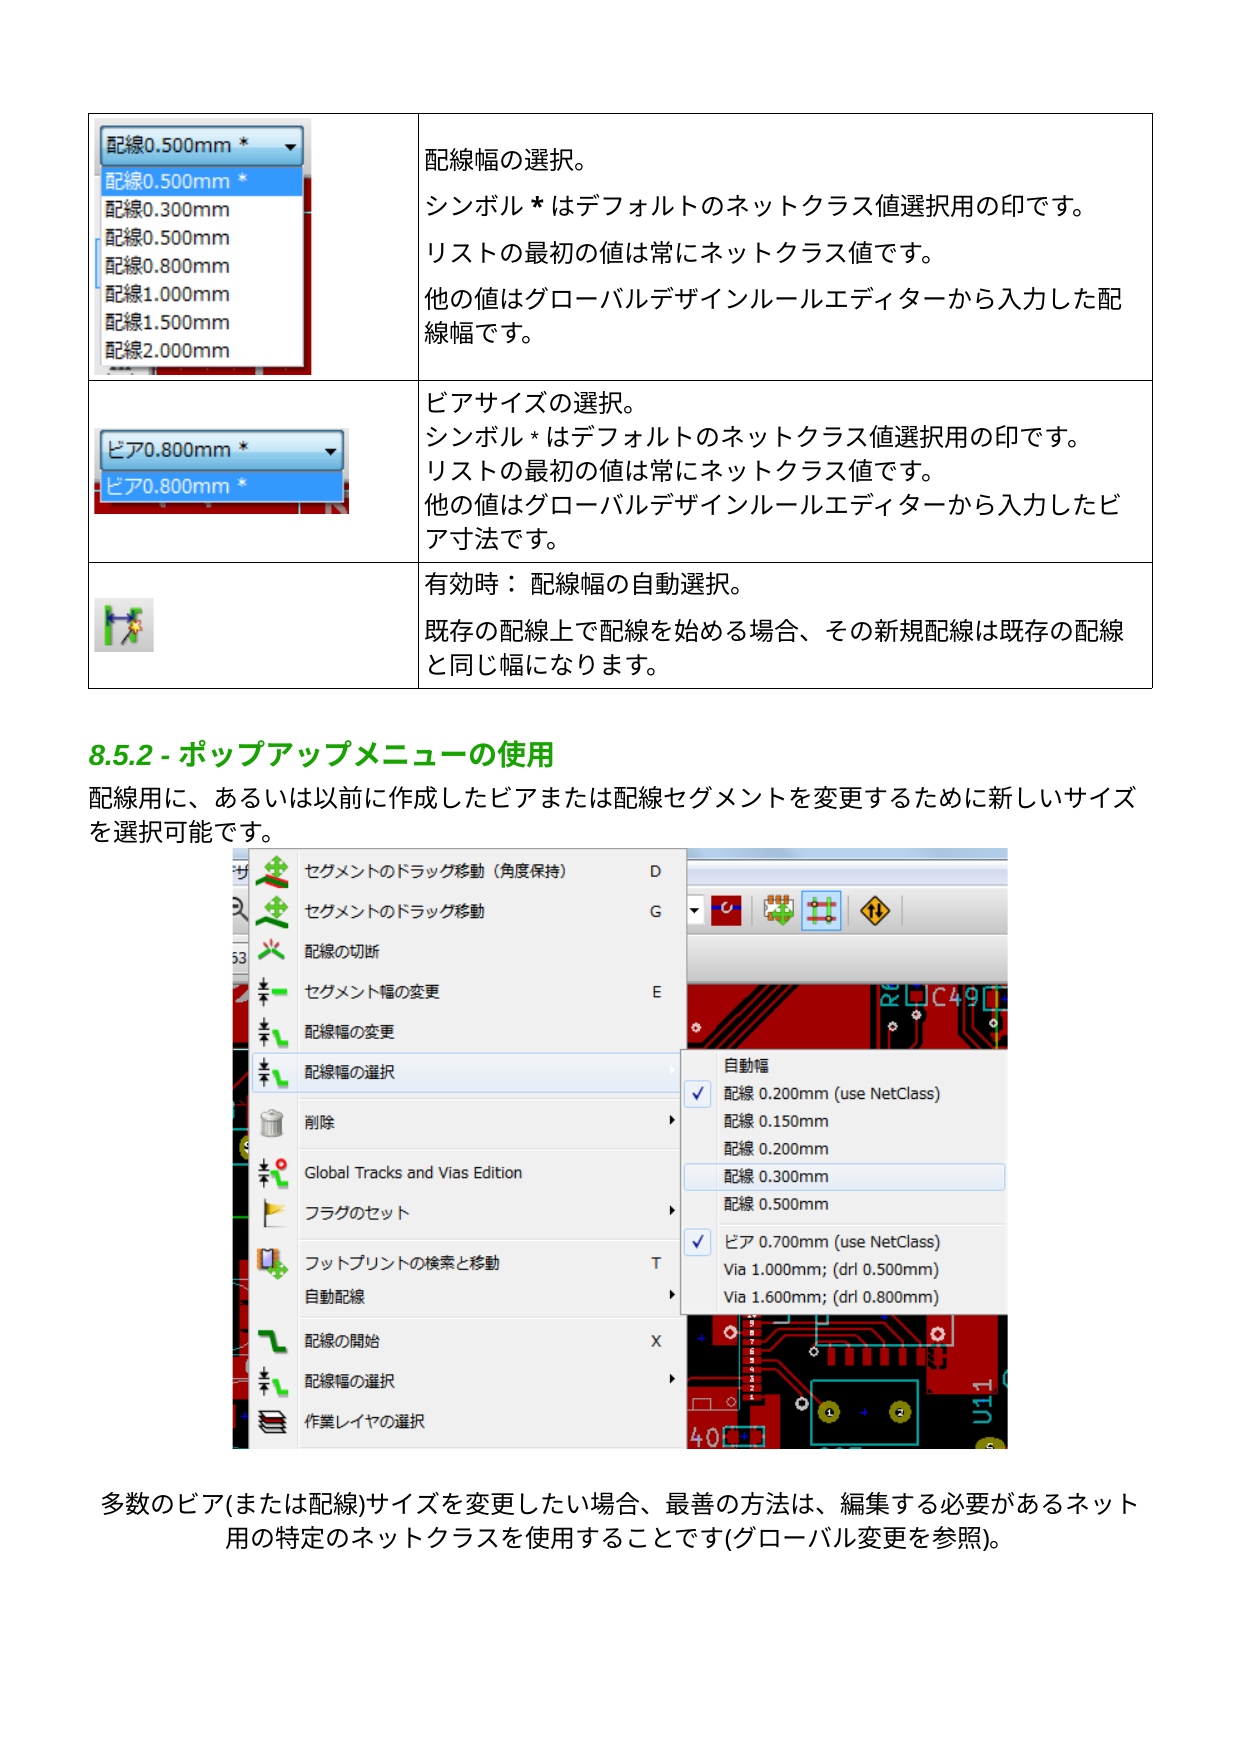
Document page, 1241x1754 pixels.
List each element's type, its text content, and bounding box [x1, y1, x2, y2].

table_cell ビアサイズの選択。 シンボル * はデフォルトのネットクラス値選択用の印です。 リストの最初の値は常にネットクラス値です。 他の値はグローバルデザインルールエディターから入力したビア寸法です。 [419, 381, 1152, 562]
picture [94, 118, 312, 375]
subtitle ポップアップメニューの使用 [88, 735, 1152, 774]
table_header 配線幅の選択。 シンボル * はデフォルトのネットクラス値選択用の印です。 リストの最初の値は常にネットクラス値です。 他の値はグローバルデザインルールエディターから入力した配線幅です。 [419, 114, 1152, 380]
table_header [89, 114, 418, 380]
table_cell 有効時： 配線幅の自動選択。 既存の配線上で配線を始める場合、その新規配線は既存の配線と同じ幅になります。 [419, 563, 1152, 688]
text 多数のビア(または配線)サイズを変更したい場合、最善の方法は、編集する必要があるネット用の特定のネットクラスを使用することです(グローバル変更を参照)。 [88, 1487, 1152, 1555]
text 配線用に、あるいは以前に作成したビアまたは配線セグメントを変更するために新しいサイズを選択可能です。 [88, 781, 1152, 848]
table_cell [89, 563, 418, 688]
table_cell [89, 381, 418, 562]
picture [94, 428, 349, 514]
picture [94, 598, 154, 652]
